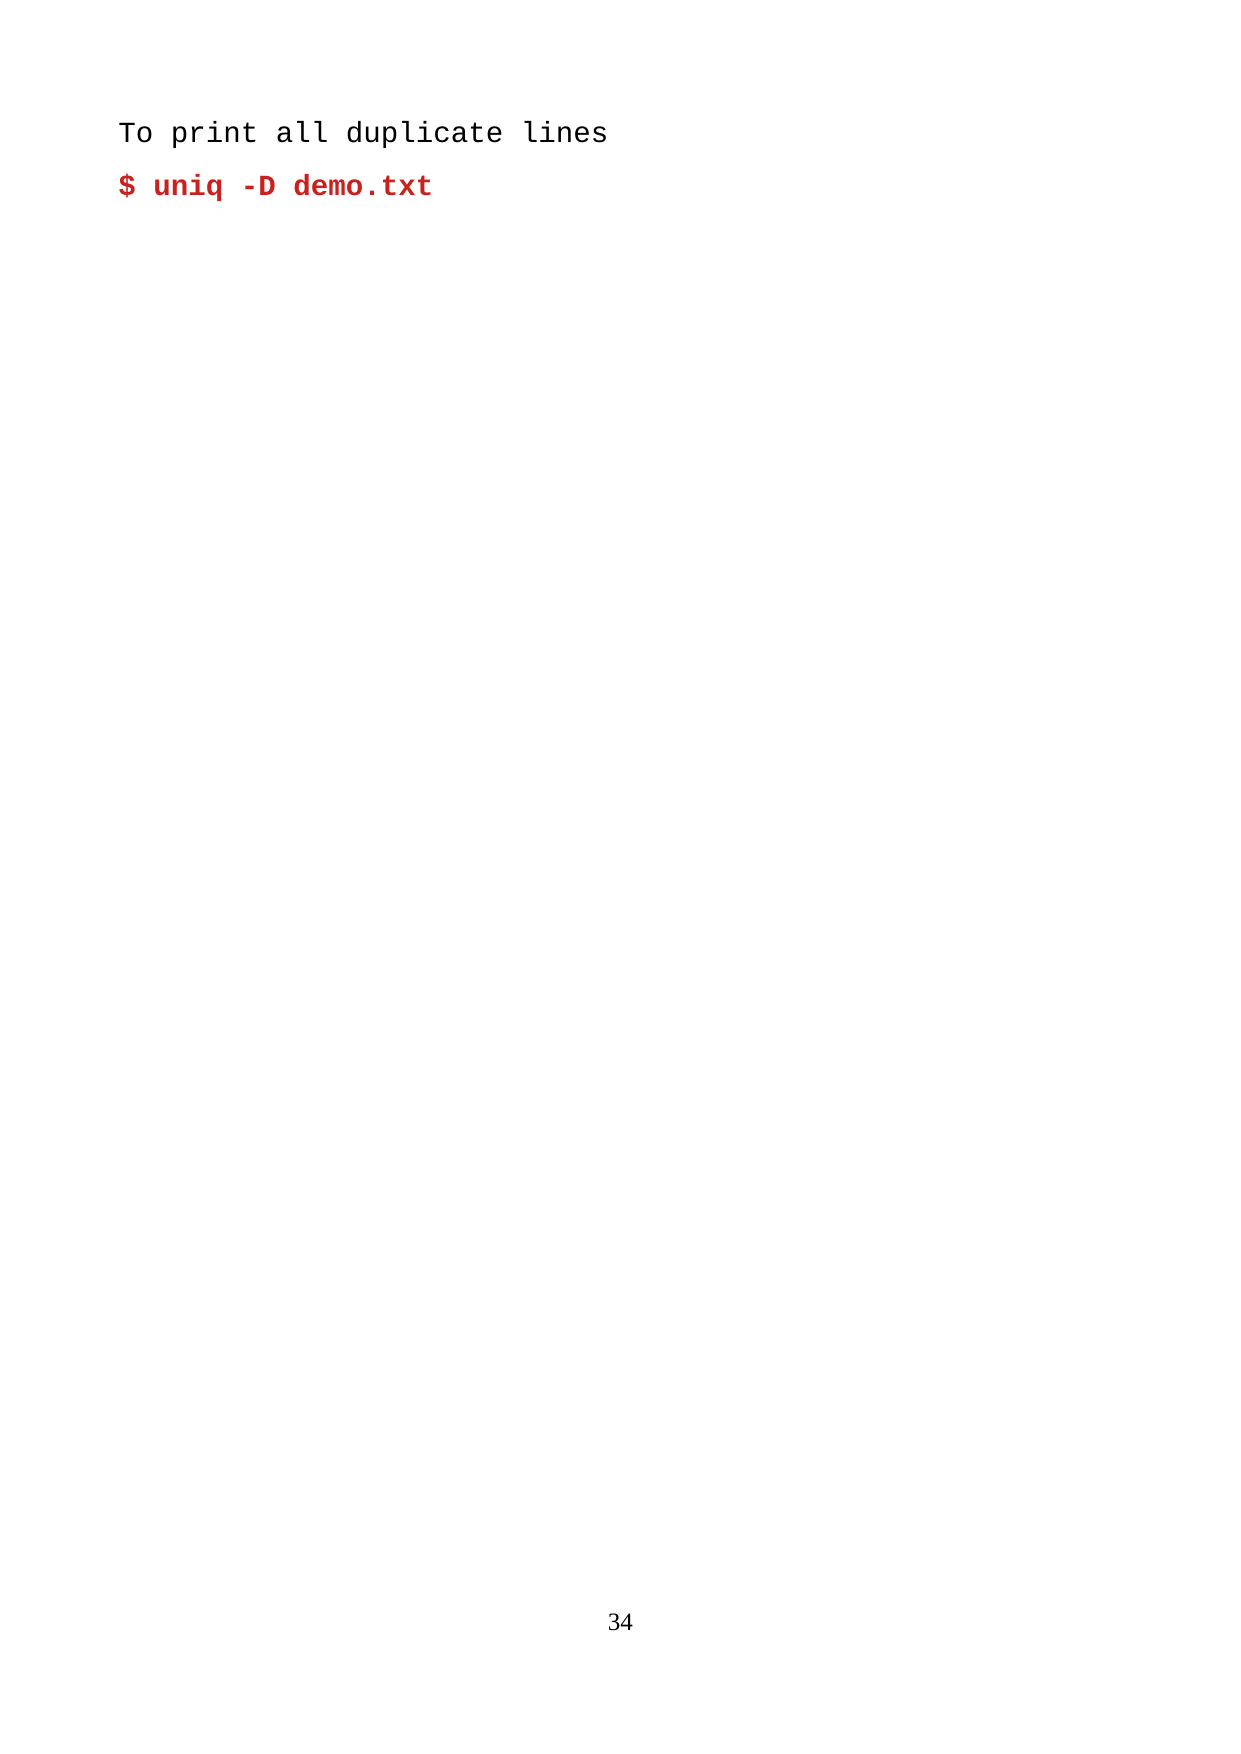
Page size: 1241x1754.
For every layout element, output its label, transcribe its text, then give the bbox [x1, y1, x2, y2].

text $ uniq -D demo.txt [118, 171, 1122, 204]
text To print all duplicate lines [118, 118, 1122, 151]
